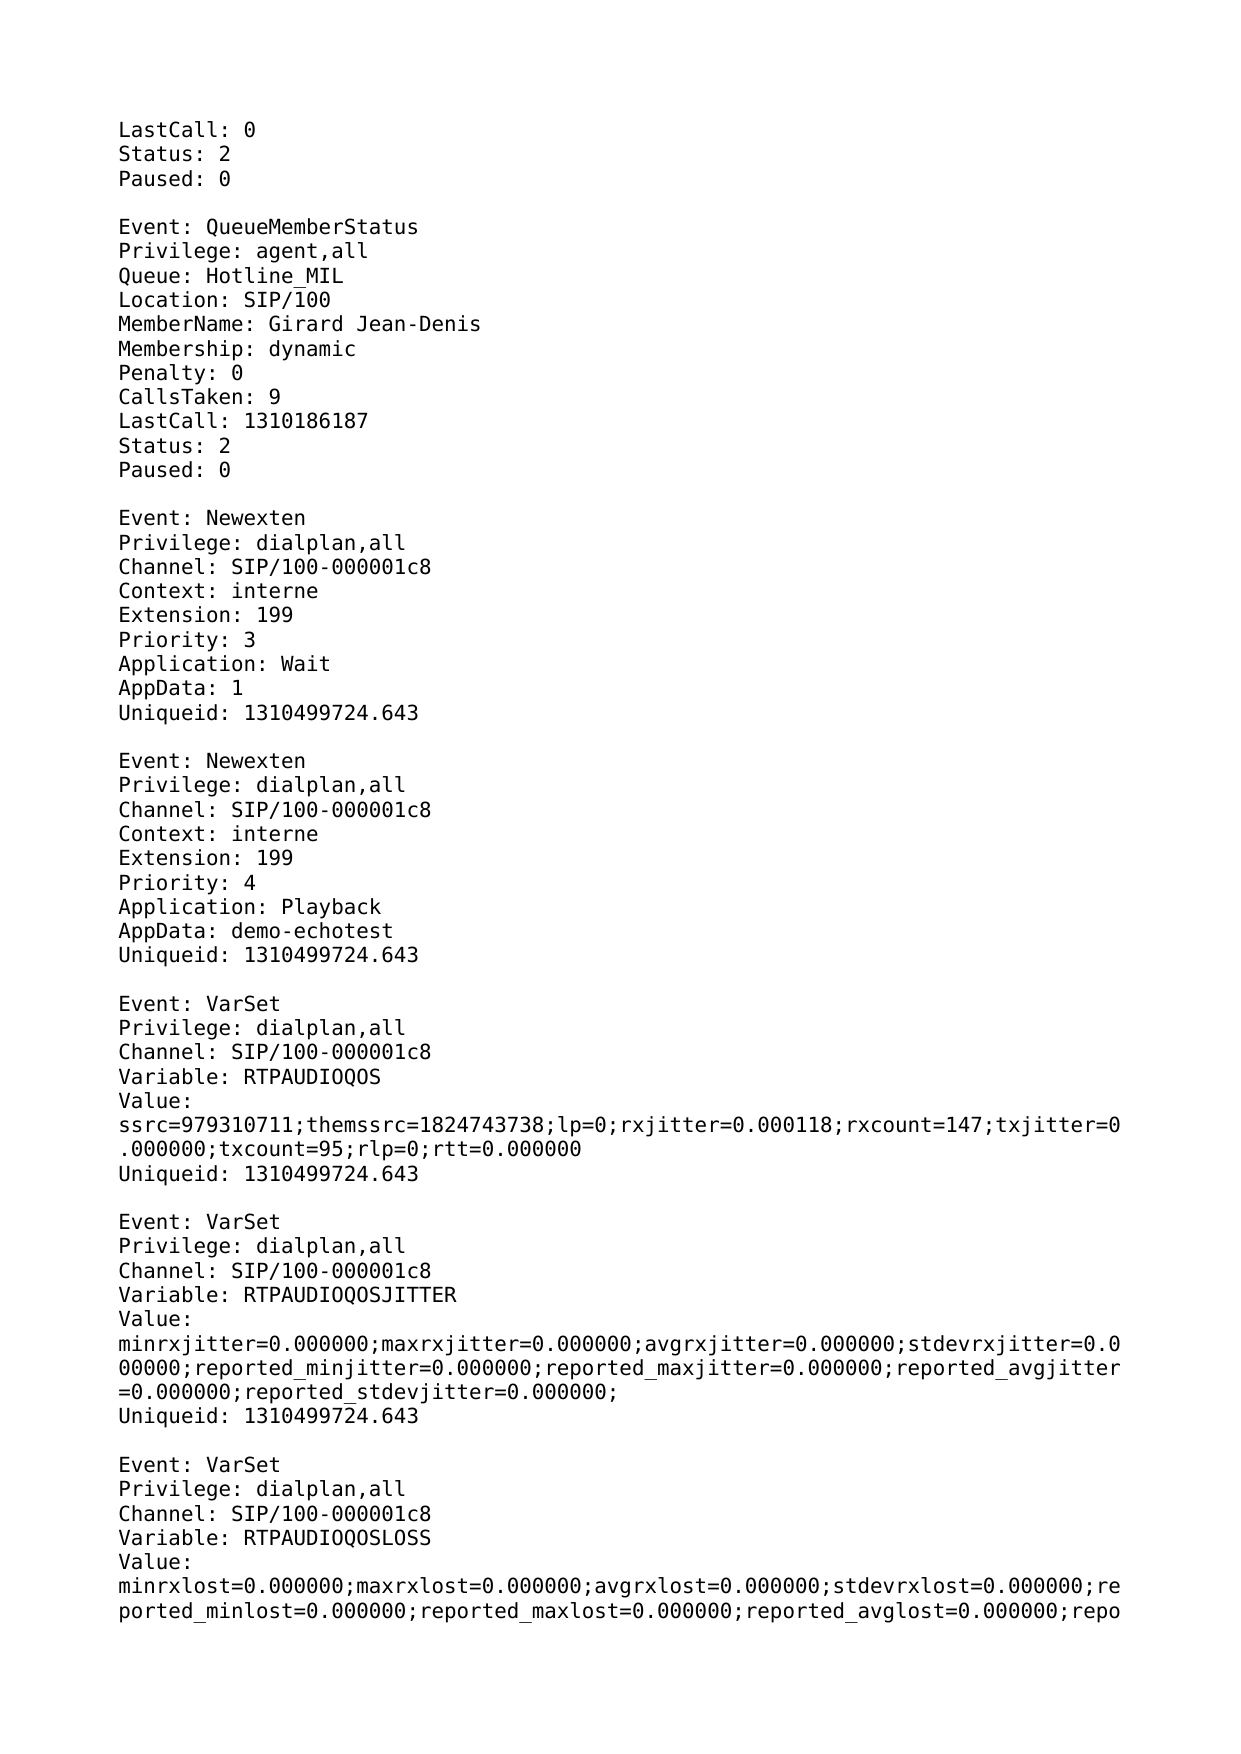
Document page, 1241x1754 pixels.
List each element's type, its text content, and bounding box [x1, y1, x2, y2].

text LastCall: 1310186187 [118, 409, 1122, 434]
text Channel: SIP/100-000001c8 [118, 555, 1122, 579]
text Variable: RTPAUDIOQOSJITTER [118, 1283, 1122, 1307]
text Variable: RTPAUDIOQOS [118, 1065, 1122, 1089]
text LastCall: 0 [118, 118, 1122, 142]
text MemberName: Girard Jean-Denis [118, 312, 1122, 337]
text Uniqueid: 1310499724.643 [118, 701, 1122, 725]
text Membership: dynamic [118, 337, 1122, 361]
text CallsTaken: 9 [118, 385, 1122, 409]
text Channel: SIP/100-000001c8 [118, 798, 1122, 822]
text Extension: 199 [118, 603, 1122, 628]
text Privilege: dialplan,all [118, 773, 1122, 798]
text Status: 2 [118, 142, 1122, 167]
text Context: interne [118, 579, 1122, 603]
text Uniqueid: 1310499724.643 [118, 1162, 1122, 1186]
text Application: Playback [118, 895, 1122, 919]
text Channel: SIP/100-000001c8 [118, 1259, 1122, 1283]
text Uniqueid: 1310499724.643 [118, 1404, 1122, 1429]
text Priority: 3 [118, 628, 1122, 652]
text Application: Wait [118, 652, 1122, 676]
text Privilege: dialplan,all [118, 1234, 1122, 1259]
text Event: QueueMemberStatus [118, 215, 1122, 239]
text Event: Newexten [118, 506, 1122, 531]
text Event: Newexten [118, 749, 1122, 773]
text Event: VarSet [118, 1210, 1122, 1234]
text Privilege: dialplan,all [118, 1016, 1122, 1040]
text Uniqueid: 1310499724.643 [118, 943, 1122, 968]
text Variable: RTPAUDIOQOSLOSS [118, 1526, 1122, 1550]
text Event: VarSet [118, 992, 1122, 1016]
text Paused: 0 [118, 167, 1122, 191]
text Event: VarSet [118, 1453, 1122, 1477]
text Queue: Hotline_MIL [118, 264, 1122, 288]
text Location: SIP/100 [118, 288, 1122, 312]
text AppData: 1 [118, 676, 1122, 701]
text Context: interne [118, 822, 1122, 846]
text Privilege: dialplan,all [118, 531, 1122, 555]
text Priority: 4 [118, 871, 1122, 895]
text Paused: 0 [118, 458, 1122, 482]
text Channel: SIP/100-000001c8 [118, 1040, 1122, 1065]
text Privilege: dialplan,all [118, 1477, 1122, 1502]
text Channel: SIP/100-000001c8 [118, 1502, 1122, 1526]
text Penalty: 0 [118, 361, 1122, 385]
text Extension: 199 [118, 846, 1122, 871]
text Privilege: agent,all [118, 239, 1122, 264]
text Value: ssrc=979310711;themssrc=1824743738;lp=0;rxjitter=0.000118;rxcount=147;txjitter=0.000000;txcount=95;rlp=0;rtt=0.000000 [118, 1089, 1122, 1162]
text Value: minrxjitter=0.000000;maxrxjitter=0.000000;avgrxjitter=0.000000;stdevrxjitter=0.000000;reported_minjitter=0.000000;reported_maxjitter=0.000000;reported_avgjitter=0.000000;reported_stdevjitter=0.000000; [118, 1307, 1122, 1404]
text Value: minrxlost=0.000000;maxrxlost=0.000000;avgrxlost=0.000000;stdevrxlost=0.000000;reported_minlost=0.000000;reported_maxlost=0.000000;reported_avglost=0.000000;repo [118, 1550, 1122, 1623]
text AppData: demo-echotest [118, 919, 1122, 943]
text Status: 2 [118, 434, 1122, 458]
